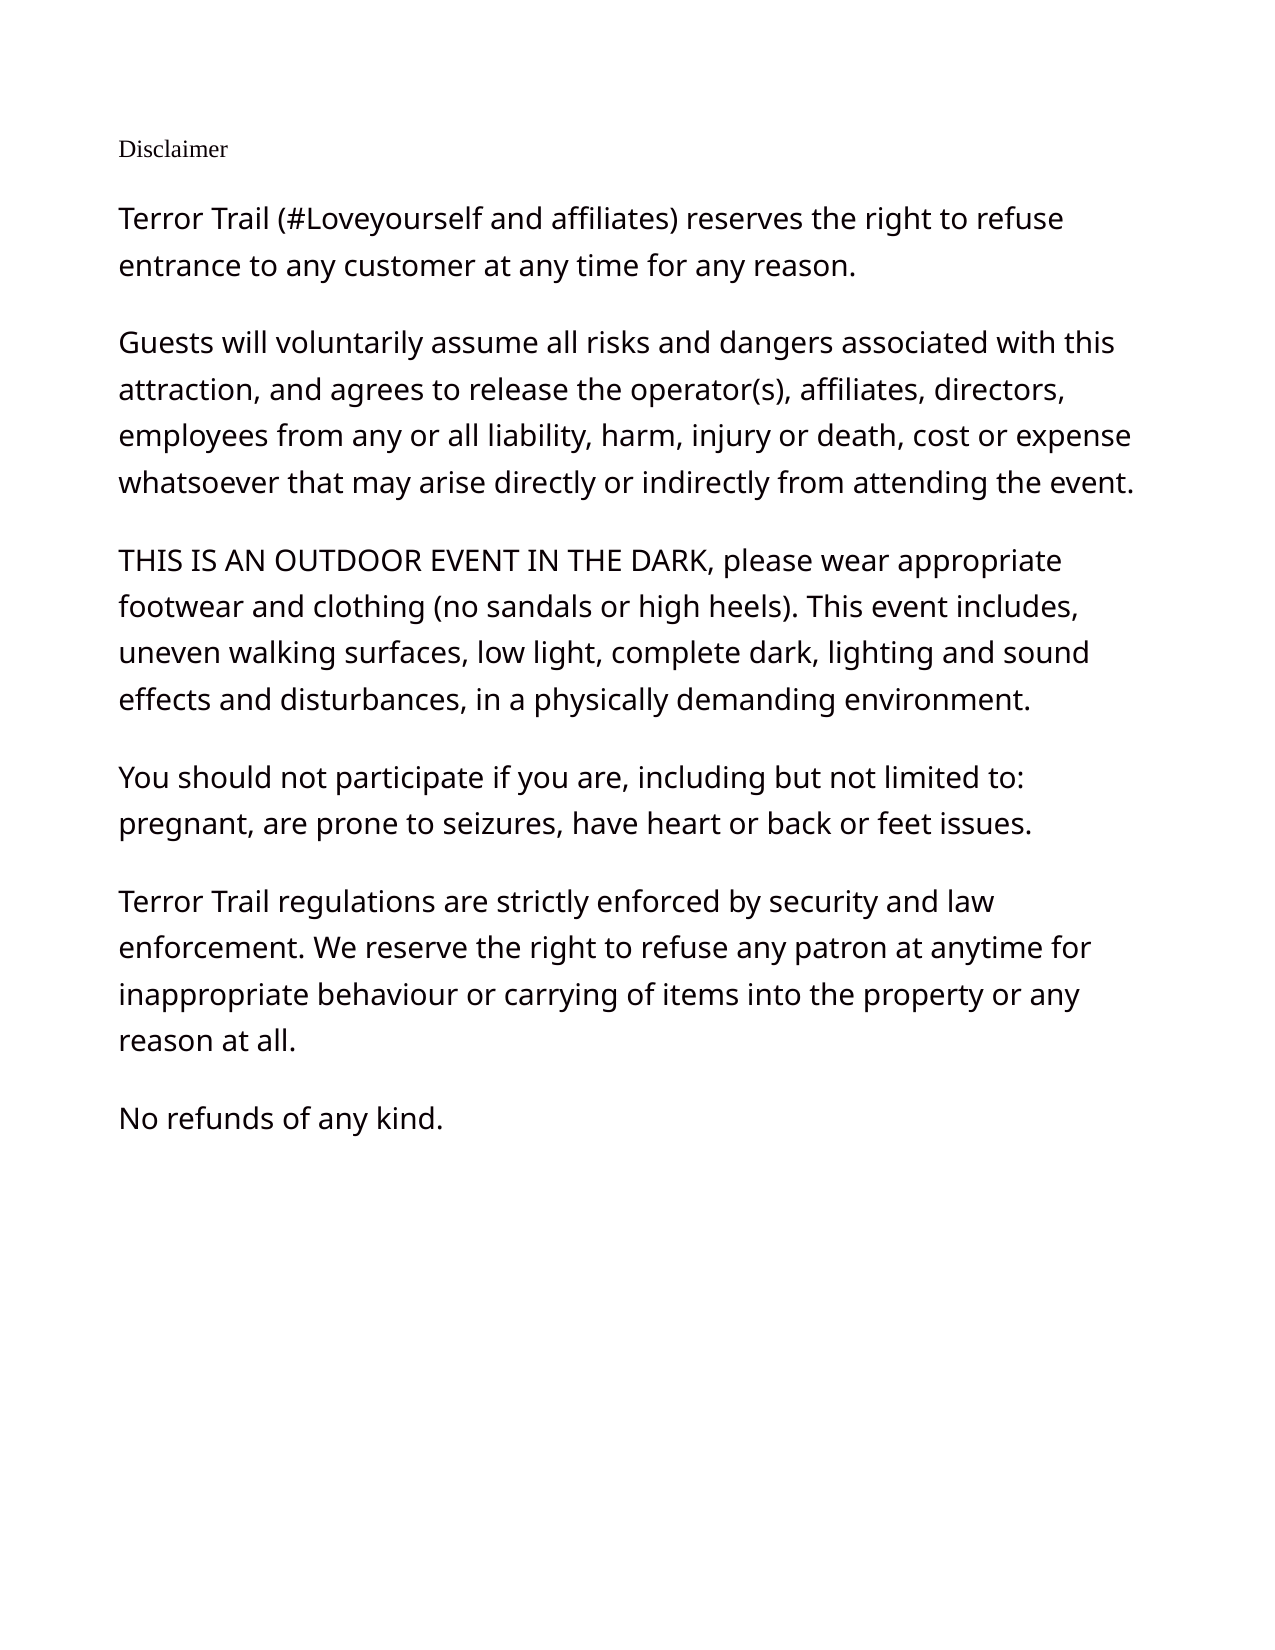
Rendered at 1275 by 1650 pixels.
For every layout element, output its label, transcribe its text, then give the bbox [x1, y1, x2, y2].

text THIS IS AN OUTDOOR EVENT IN THE DARK, please wear appropriate footwear and clothing (no sandals or high heels). This event includes, uneven walking surfaces, low light, complete dark, lighting and sound effects and disturbances, in a physically demanding environment. [118, 539, 1157, 719]
text Guests will voluntarily assume all risks and dangers associated with this attraction, and agrees to release the operator(s), affiliates, directors, employees from any or all liability, harm, injury or death, cost or expense whatsoever that may arise directly or indirectly from attending the event. [118, 322, 1157, 502]
text Terror Trail (#Loveyourself and affiliates) reserves the right to refuse entrance to any customer at any time for any reason. [118, 198, 1157, 285]
text No refunds of any kind. [118, 1098, 1157, 1138]
text You should not participate if you are, including but not limited to: pregnant, are prone to seizures, have heart or back or feet issues. [118, 756, 1157, 843]
text Disclaimer [118, 134, 1157, 162]
text Terror Trail regulations are strictly enforced by security and law enforcement. We reserve the right to refuse any patron at anytime for inappropriate behaviour or carrying of items into the property or any reason at all. [118, 881, 1157, 1060]
